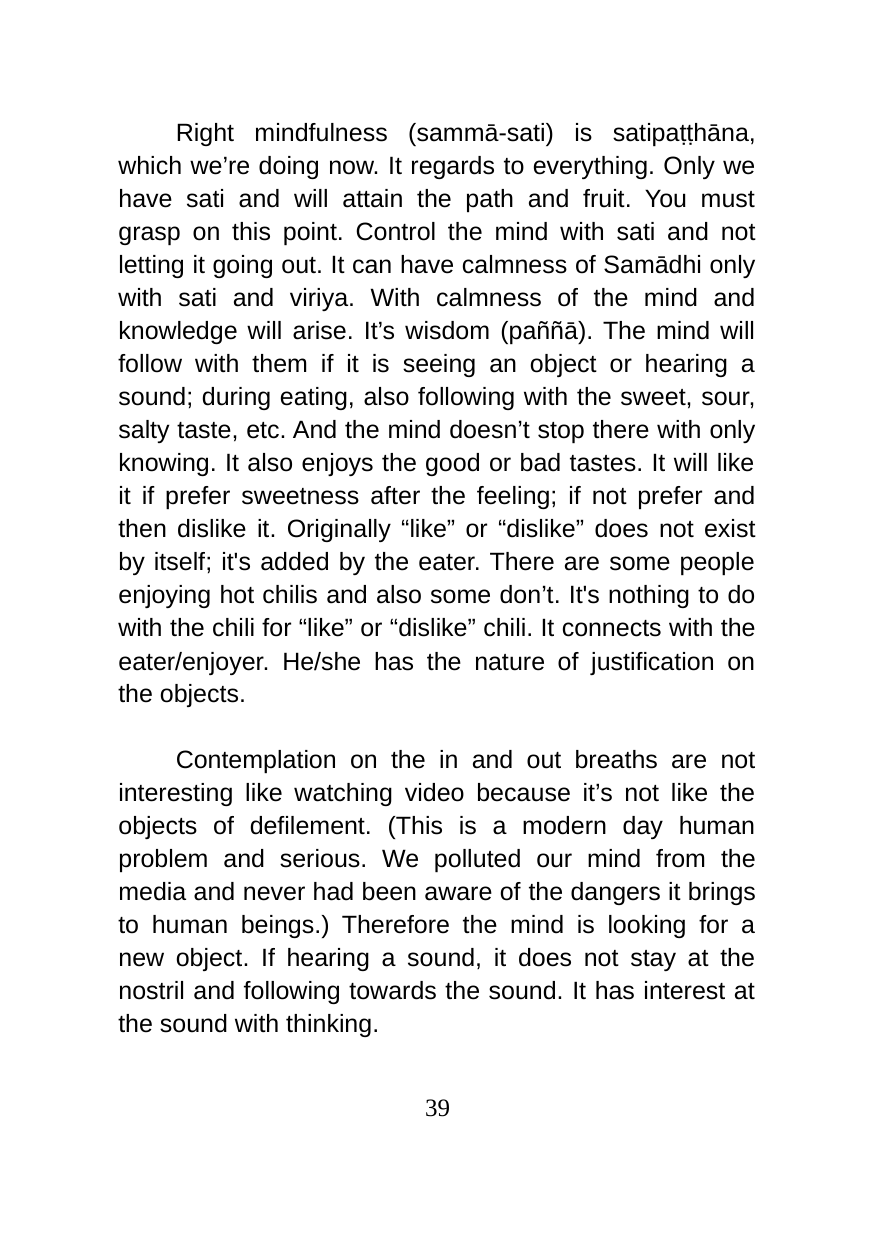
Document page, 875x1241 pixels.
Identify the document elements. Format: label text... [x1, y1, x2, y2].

text Contemplation on the in and out breaths are not interesting like watching video because it’s not like the objects of defilement. (This is a modern day human problem and serious. We polluted our mind from the media and never had been aware of the dangers it brings to human beings.) Therefore the mind is looking for a new object. If hearing a sound, it does not stay at the nostril and following towards the sound. It has interest at the sound with thinking. [118, 745, 756, 1038]
text Right mindfulness (sammā-sati) is satipaṭṭhāna, which we’re doing now. It regards to everything. Only we have sati and will attain the path and fruit. You must grasp on this point. Control the mind with sati and not letting it going out. It can have calmness of Samādhi only with sati and viriya. With calmness of the mind and knowledge will arise. It’s wisdom (paññā). The mind will follow with them if it is seeing an object or hearing a sound; during eating, also following with the sweet, sour, salty taste, etc. And the mind doesn’t stop there with only knowing. It also enjoys the good or bad tastes. It will like it if prefer sweetness after the feeling; if not prefer and then dislike it. Originally “like” or “dislike” does not exist by itself; it's added by the eater. There are some people enjoying hot chilis and also some don’t. It's nothing to do with the chili for “like” or “dislike” chili. It connects with the eater/enjoyer. He/she has the nature of justification on the objects. [118, 118, 756, 708]
